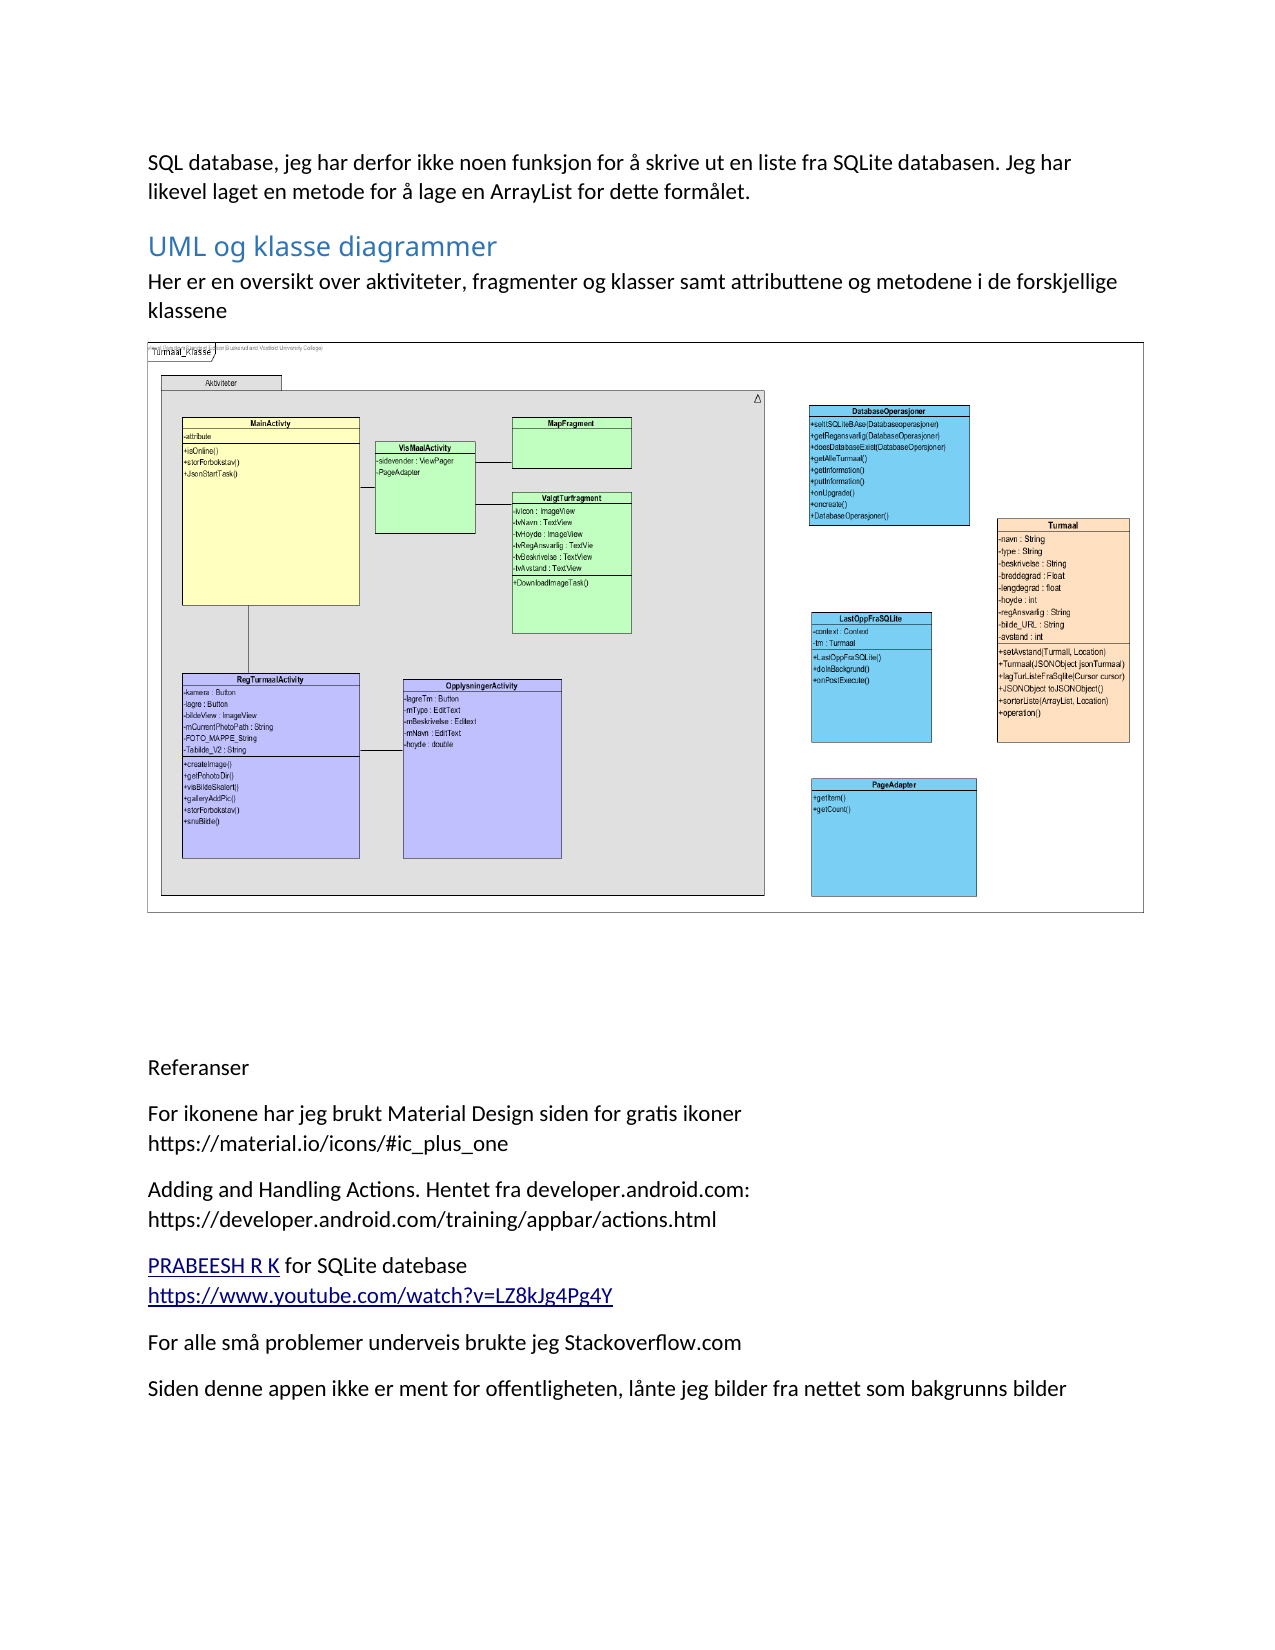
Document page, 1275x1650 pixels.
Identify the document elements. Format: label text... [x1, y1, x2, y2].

text Her er en oversikt over aktiviteter, fragmenter og klasser samt attributtene og metodene i de forskjellige klassene [148, 267, 1127, 324]
subtitle UML og klasse diagrammer [148, 228, 1127, 265]
text Referanser [148, 1053, 1127, 1081]
text Adding and Handling Actions. Hentet fra developer.android.com: https://developer.android.com/training/appbar/actions.html [148, 1176, 1127, 1233]
text For alle små problemer underveis brukte jeg Stackoverflow.com [148, 1328, 1127, 1356]
text Siden denne appen ikke er ment for offentligheten, lånte jeg bilder fra nettet som bakgrunns bilder [148, 1374, 1127, 1402]
text PRABEESH R K for SQLite datebase https://www.youtube.com/watch?v=LZ8kJg4Pg4Y [148, 1252, 1127, 1309]
text For ikonene har jeg brukt Material Design siden for gratis ikoner https://material.io/icons/#ic_plus_one [148, 1099, 1127, 1157]
text SQL database, jeg har derfor ikke noen funksjon for å skrive ut en liste fra SQLite databasen. Jeg har likevel laget en metode for å lage en ArrayList for dette formålet. [148, 148, 1127, 205]
